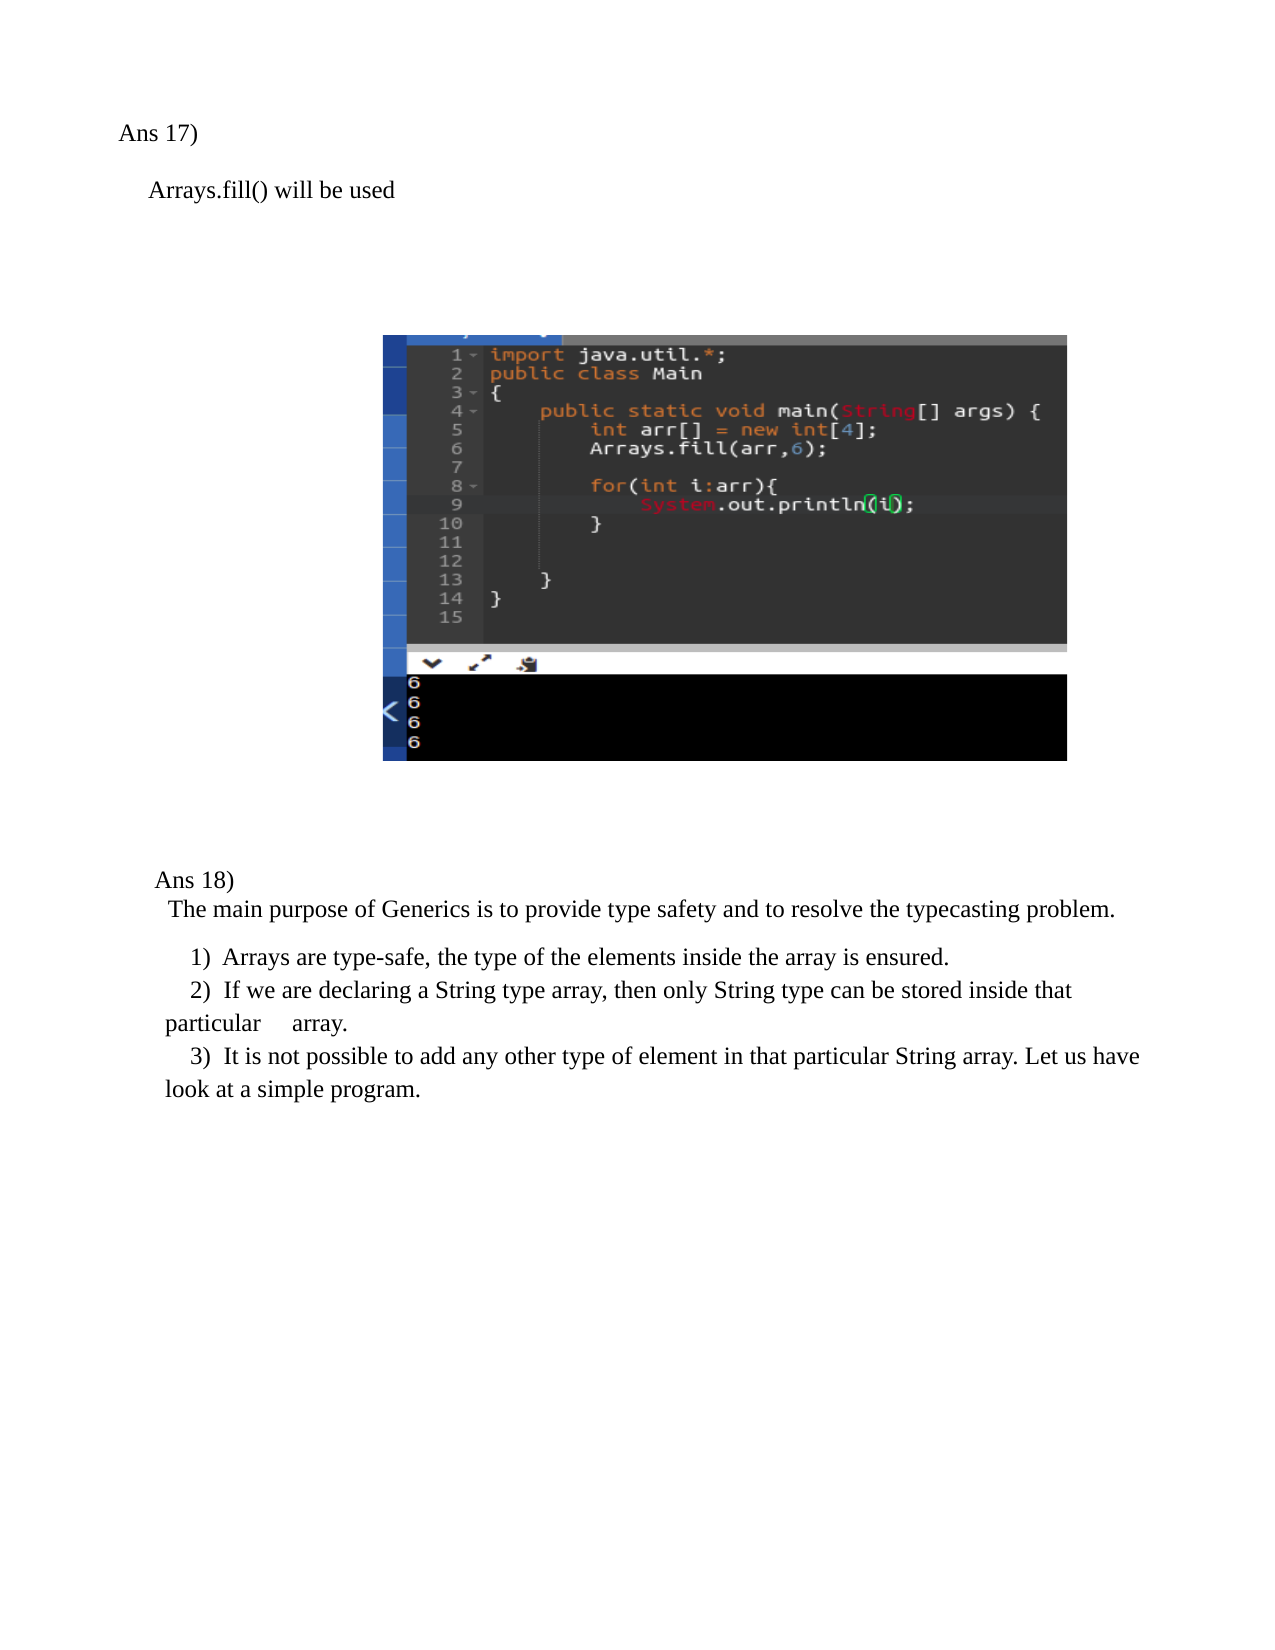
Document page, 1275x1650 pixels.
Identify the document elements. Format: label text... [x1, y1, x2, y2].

text Ans 18) [118, 866, 1157, 894]
text Ans 17) [118, 118, 1157, 147]
list 3) It is not possible to add any other type of element in that particular String array. Let us have look at a simple program. [165, 1041, 1157, 1103]
text The main purpose of Generics is to provide type safety and to resolve the typecasting problem. [118, 894, 1157, 923]
list 2) If we are declaring a String type array, then only String type can be stored inside that particular array. [165, 975, 1157, 1037]
text Arrays.fill() will be used [118, 176, 1157, 204]
picture [382, 335, 1068, 761]
list 1) Arrays are type-safe, the type of the elements inside the array is ensured. [165, 942, 1157, 971]
